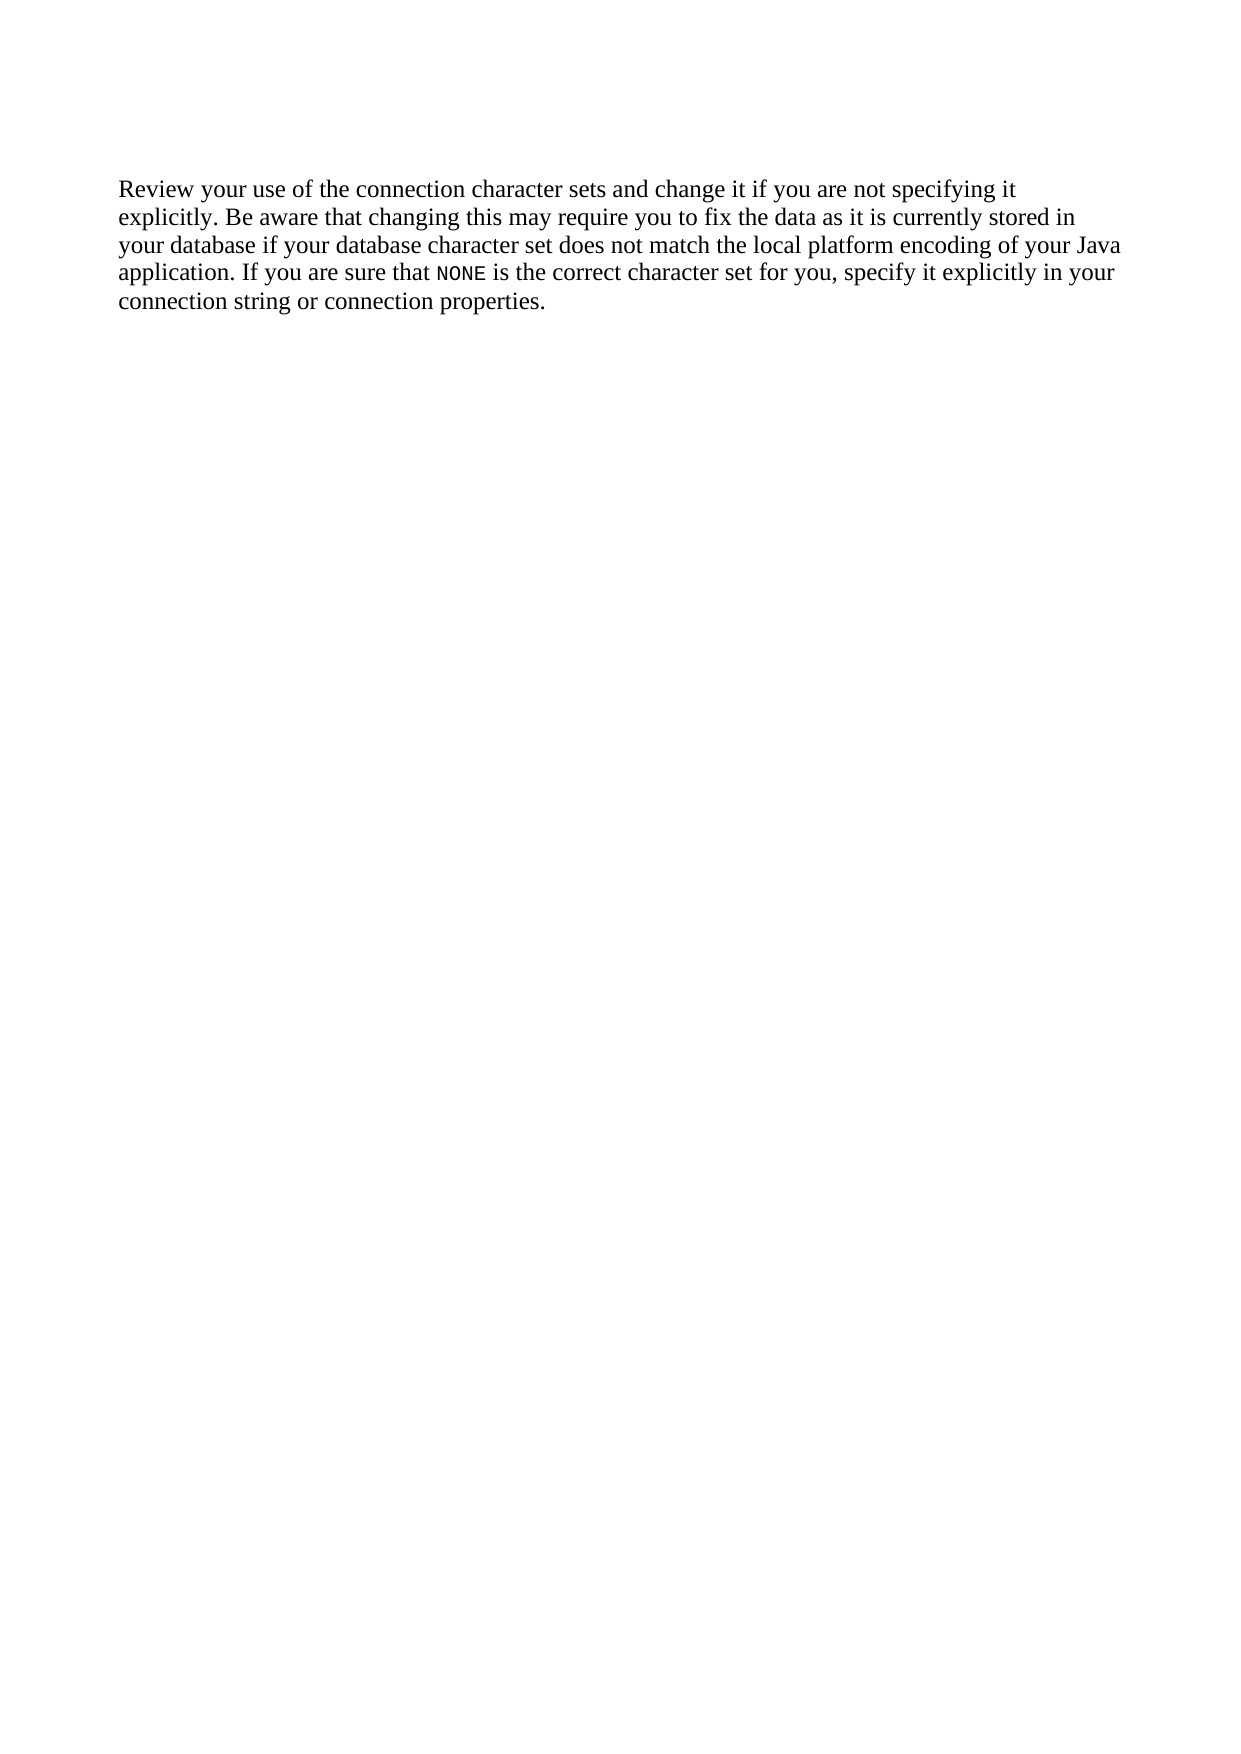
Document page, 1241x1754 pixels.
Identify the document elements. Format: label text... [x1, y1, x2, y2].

text Review your use of the connection character sets and change it if you are not specifying it explicitly. Be aware that changing this may require you to fix the data as it is currently stored in your database if your database character set does not match the local platform encoding of your Java application. If you are sure that NONE is the correct character set for you, specify it explicitly in your connection string or connection properties. [118, 175, 1122, 315]
